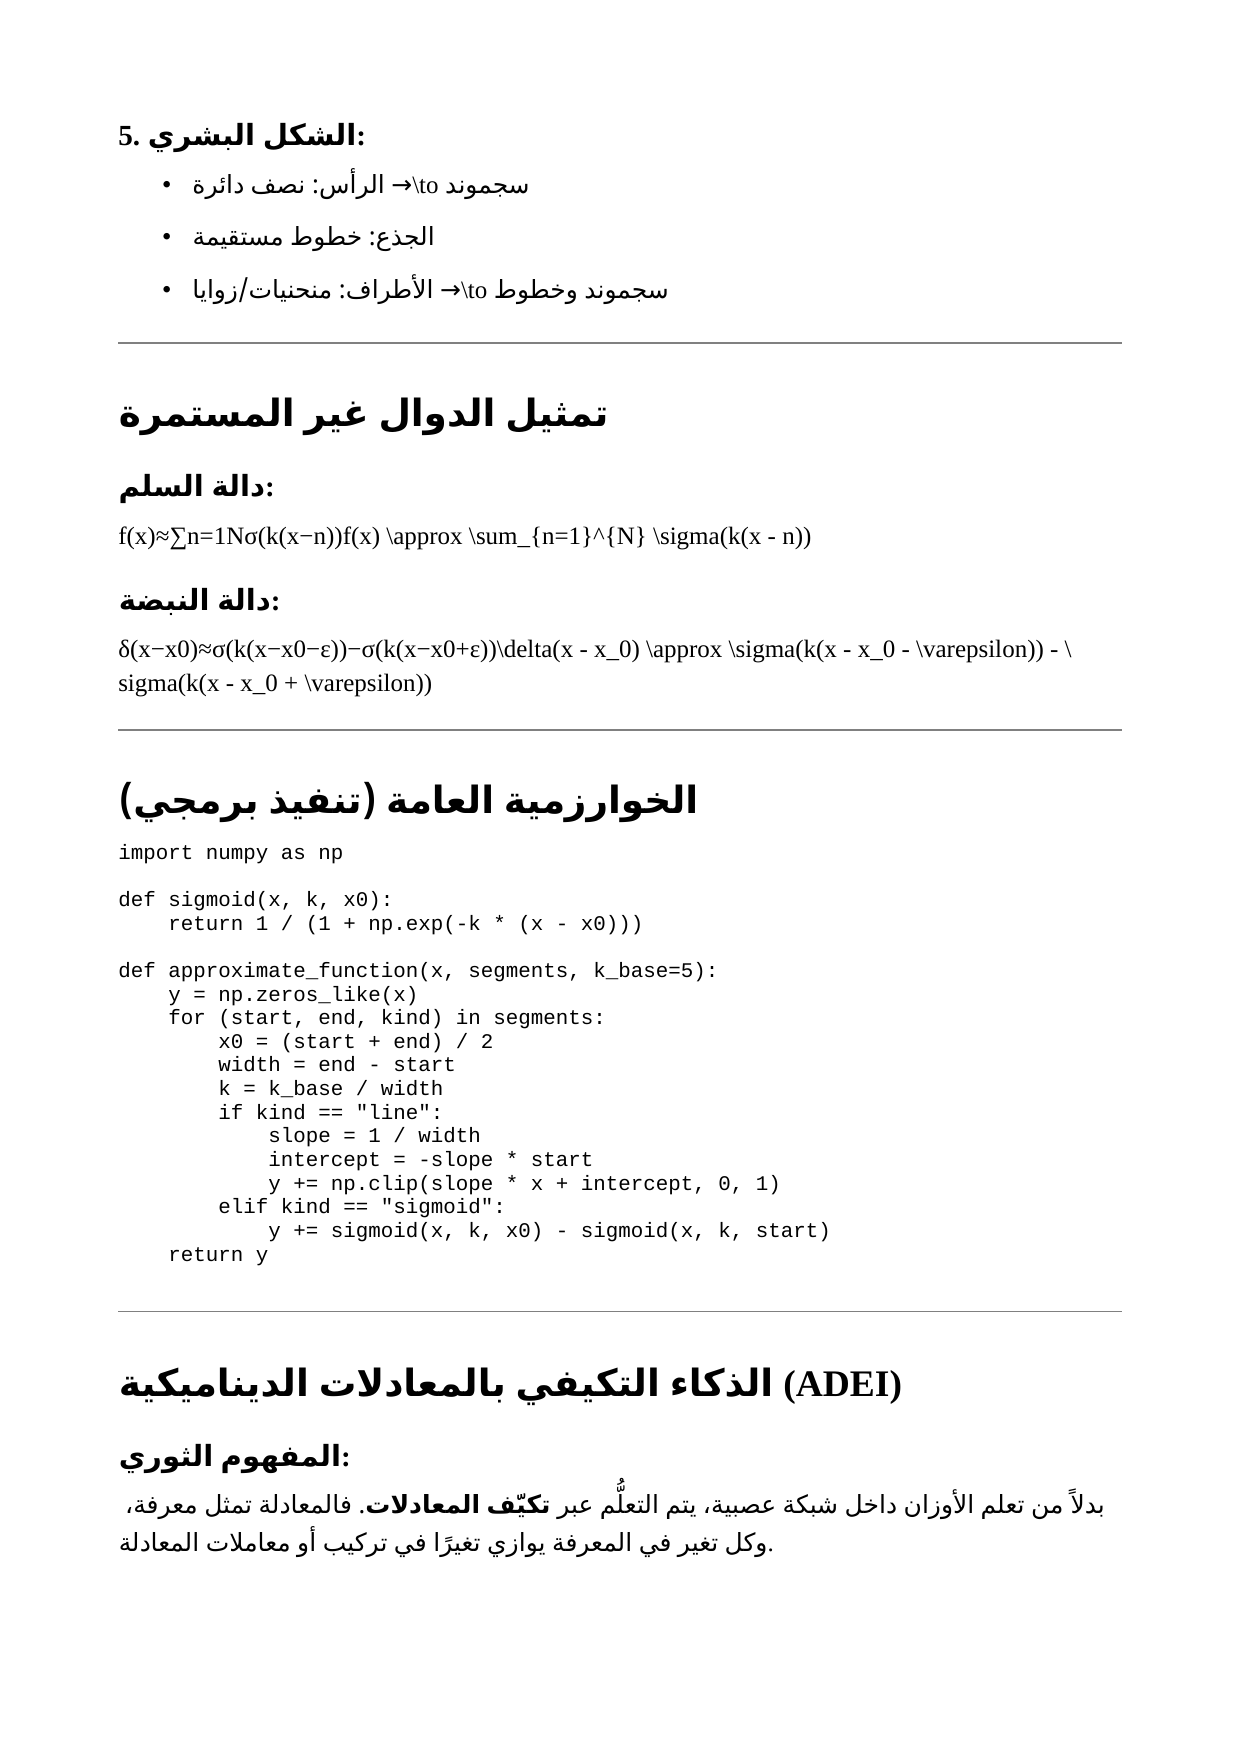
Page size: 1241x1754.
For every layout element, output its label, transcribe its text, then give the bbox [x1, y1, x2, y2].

list الأطراف: منحنيات/زوايا →\to سجموند وخطوط [162, 275, 1122, 308]
text return 1 / (1 + np.exp(-k * (x - x0))) [118, 913, 1122, 936]
text intercept = -slope * start [118, 1149, 1122, 1173]
text x0 = (start + end) / 2 [118, 1031, 1122, 1054]
text y += sigmoid(x, k, x0) - sigmoid(x, k, start) [118, 1220, 1122, 1244]
text def approximate_function(x, segments, k_base=5): [118, 960, 1122, 983]
subtitle تمثيل الدوال غير المستمرة [118, 393, 1122, 442]
text δ(x−x0)≈σ(k(x−x0−ε))−σ(k(x−x0+ε))\delta(x - x_0) \approx \sigma(k(x - x_0 - \varepsilon)) - \sigma(k(x - x_0 + \varepsilon)) [118, 634, 1122, 696]
subtitle المفهوم الثوري: [118, 1439, 1122, 1478]
subtitle الذكاء التكيفي بالمعادلات الديناميكية (ADEI) [118, 1362, 1122, 1412]
text return y [118, 1244, 1122, 1267]
subtitle دالة السلم: [118, 469, 1122, 508]
text k = k_base / width [118, 1078, 1122, 1102]
text slope = 1 / width [118, 1125, 1122, 1149]
subtitle 5. الشكل البشري: [118, 118, 1122, 157]
subtitle دالة النبضة: [118, 583, 1122, 622]
text y += np.clip(slope * x + intercept, 0, 1) [118, 1173, 1122, 1196]
text y = np.zeros_like(x) [118, 983, 1122, 1007]
text for (start, end, kind) in segments: [118, 1007, 1122, 1031]
text f(x)≈∑n=1Nσ(k(x−n))f(x) \approx \sum_{n=1}^{N} \sigma(k(x - n)) [118, 521, 1122, 549]
text if kind == "line": [118, 1102, 1122, 1125]
subtitle الخوارزمية العامة (تنفيذ برمجي) [118, 780, 1122, 829]
text width = end - start [118, 1054, 1122, 1078]
list الرأس: نصف دائرة →\to سجموند [162, 170, 1122, 203]
text import numpy as np [118, 842, 1122, 865]
text بدلاً من تعلم الأوزان داخل شبكة عصبية، يتم التعلُّم عبر تكيّف المعادلات. فالمعادلة تمثل معرفة، وكل تغير في المعرفة يوازي تغيرًا في تركيب أو معاملات المعادلة. [118, 1491, 1122, 1562]
text elif kind == "sigmoid": [118, 1196, 1122, 1220]
list الجذع: خطوط مستقيمة [162, 223, 1122, 256]
text def sigmoid(x, k, x0): [118, 889, 1122, 913]
